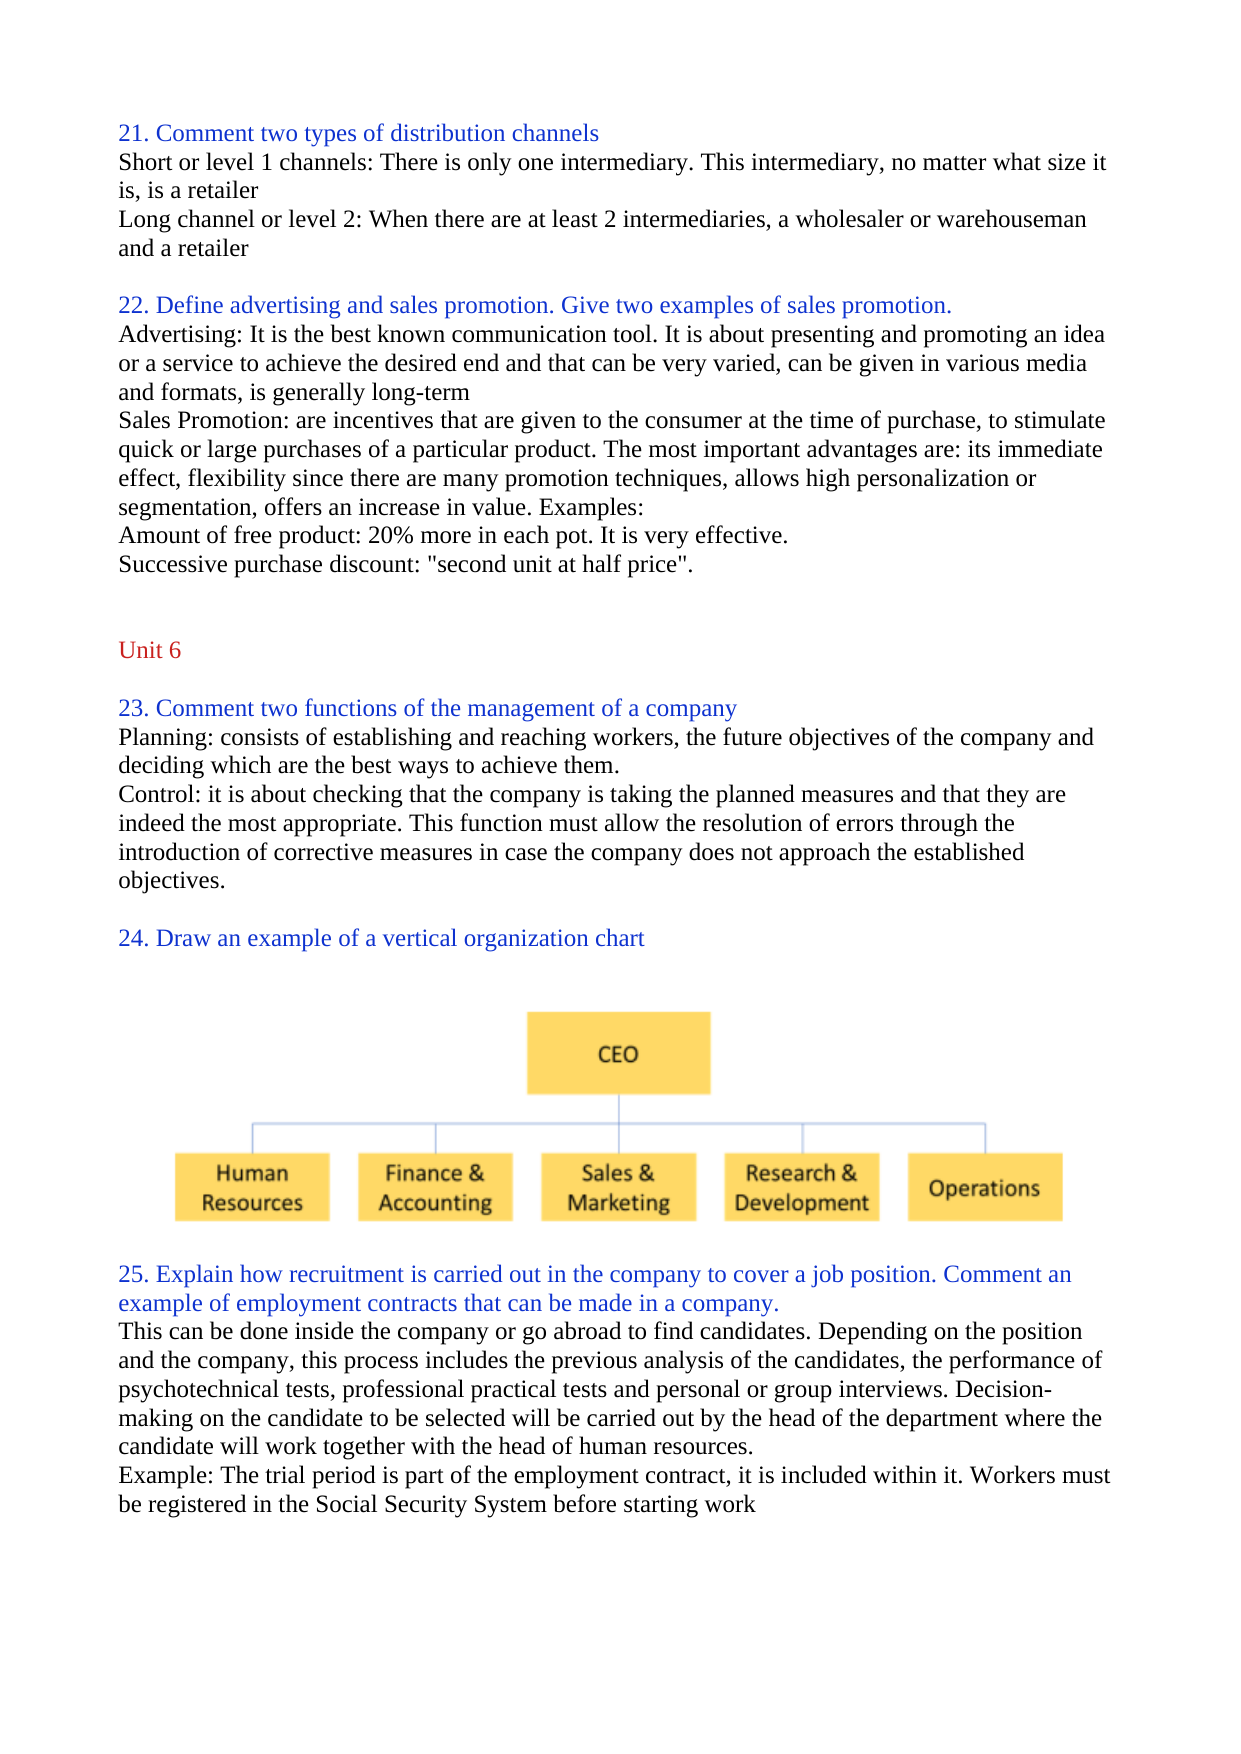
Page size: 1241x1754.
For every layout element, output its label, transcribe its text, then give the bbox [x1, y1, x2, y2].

text 24. Draw an example of a vertical organization chart [118, 923, 1122, 952]
text Long channel or level 2: When there are at least 2 intermediaries, a wholesaler or warehouseman and a retailer [118, 204, 1122, 262]
text Sales Promotion: are incentives that are given to the consumer at the time of purchase, to stimulate quick or large purchases of a particular product. The most important advantages are: its immediate effect, flexibility since there are many promotion techniques, allows high personalization or segmentation, offers an increase in value. Examples: [118, 406, 1122, 521]
text 21. Comment two types of distribution channels [118, 118, 1122, 147]
text Amount of free product: 20% more in each pot. It is very effective. [118, 521, 1122, 549]
text Short or level 1 channels: There is only one intermediary. This intermediary, no matter what size it is, is a retailer [118, 147, 1122, 204]
text Planning: consists of establishing and reaching workers, the future objectives of the company and deciding which are the best ways to achieve them. [118, 722, 1122, 779]
text Advertising: It is the best known communication tool. It is about presenting and promoting an idea or a service to achieve the desired end and that can be very varied, can be given in various media and formats, is generally long-term [118, 319, 1122, 406]
text 22. Define advertising and sales promotion. Give two examples of sales promotion. [118, 291, 1122, 319]
text Successive purchase discount: "second unit at half price". [118, 549, 1122, 578]
text This can be done inside the company or go abroad to find candidates. Depending on the position and the company, this process includes the previous analysis of the candidates, the performance of psychotechnical tests, professional practical tests and personal or group interviews. Decision-making on the candidate to be selected will be carried out by the head of the department where the candidate will work together with the head of human resources. [118, 1316, 1122, 1460]
text 23. Comment two functions of the management of a company [118, 693, 1122, 722]
text Unit 6 [118, 636, 1122, 664]
picture [167, 998, 1065, 1231]
text Example: The trial period is part of the employment contract, it is included within it. Workers must be registered in the Social Security System before starting work [118, 1460, 1122, 1518]
text Control: it is about checking that the company is taking the planned measures and that they are indeed the most appropriate. This function must allow the resolution of errors through the introduction of corrective measures in case the company does not approach the established objectives. [118, 779, 1122, 894]
text 25. Explain how recruitment is carried out in the company to cover a job position. Comment an example of employment contracts that can be made in a company. [118, 1259, 1122, 1316]
